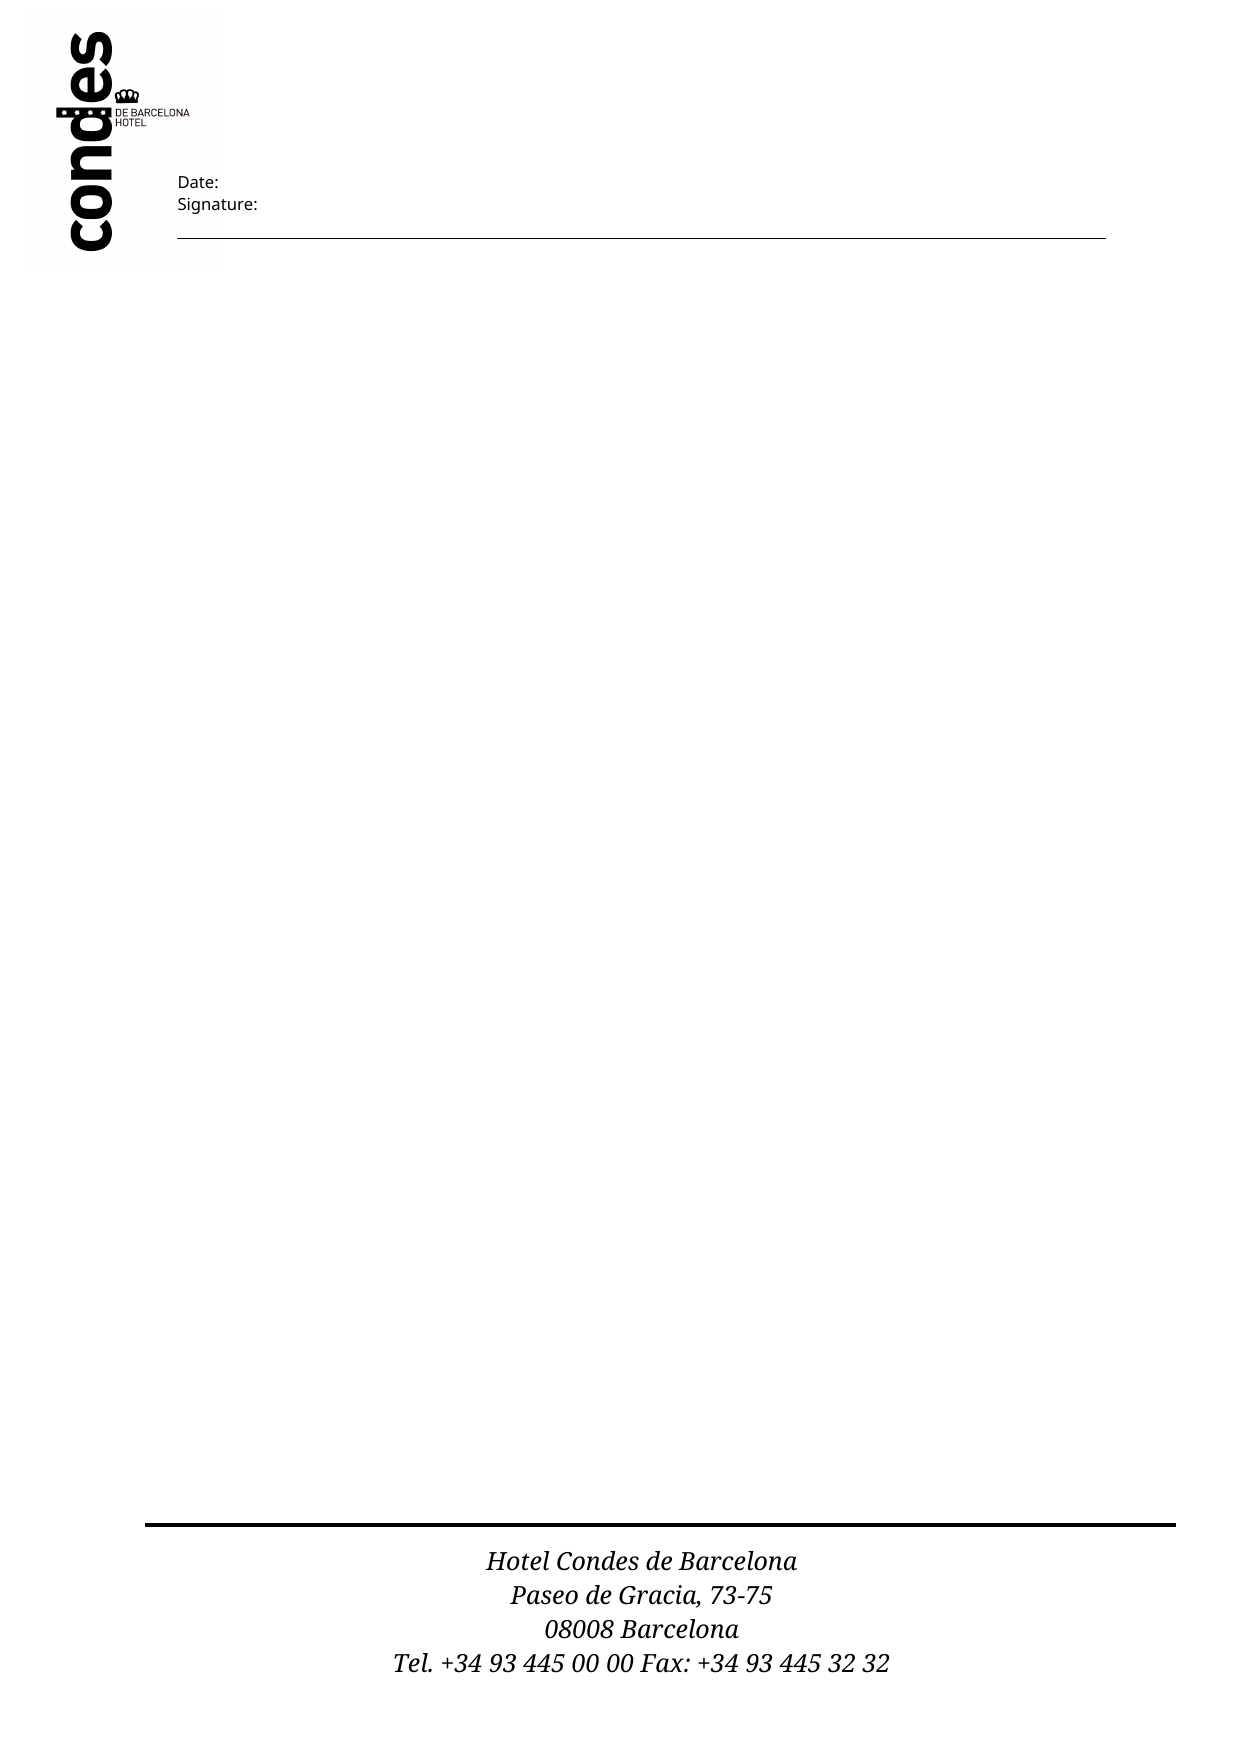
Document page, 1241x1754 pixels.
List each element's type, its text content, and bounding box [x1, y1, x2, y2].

text Signature: [221, 193, 1106, 216]
picture [25, 12, 220, 272]
text Date: [221, 170, 1106, 193]
